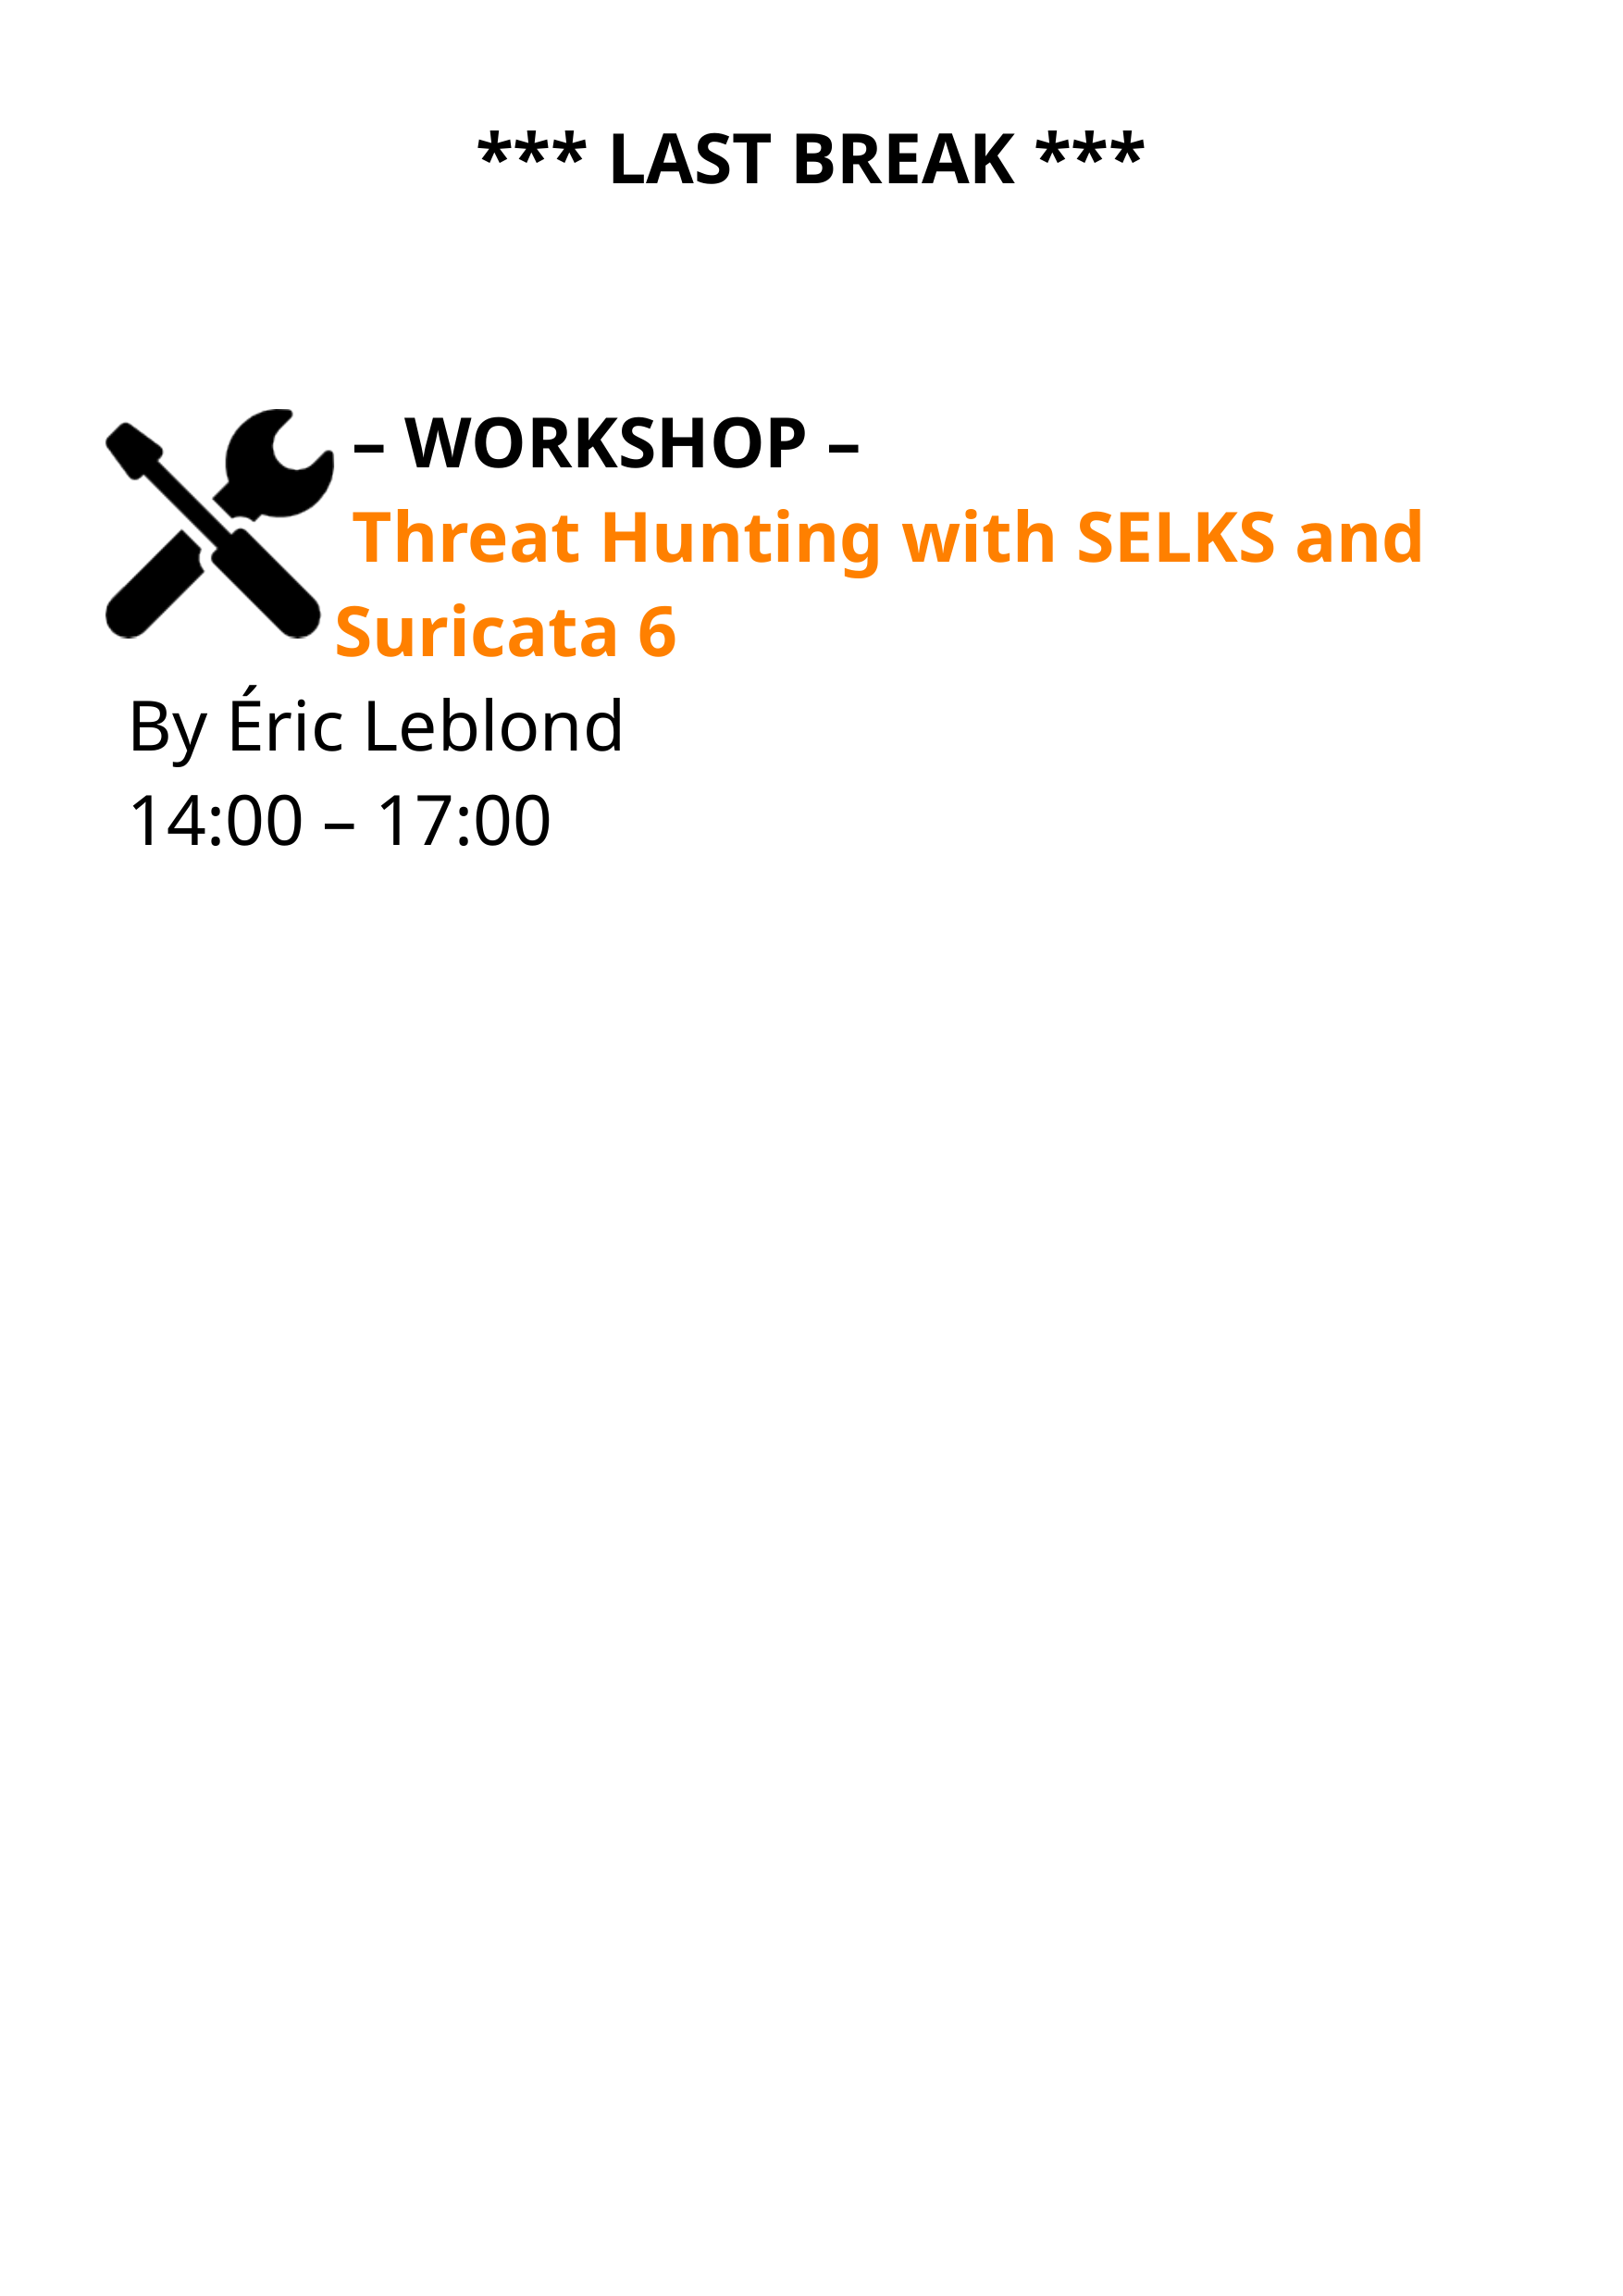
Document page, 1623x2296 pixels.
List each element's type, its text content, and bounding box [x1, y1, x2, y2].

text By Éric Leblond [109, 676, 1514, 771]
picture [105, 409, 335, 639]
text – WORKSHOP – Threat Hunting with SELKS and Suricata 6 [109, 393, 1514, 676]
text 14:00 – 17:00 [109, 771, 1514, 866]
text *** LAST BREAK *** [109, 109, 1514, 204]
